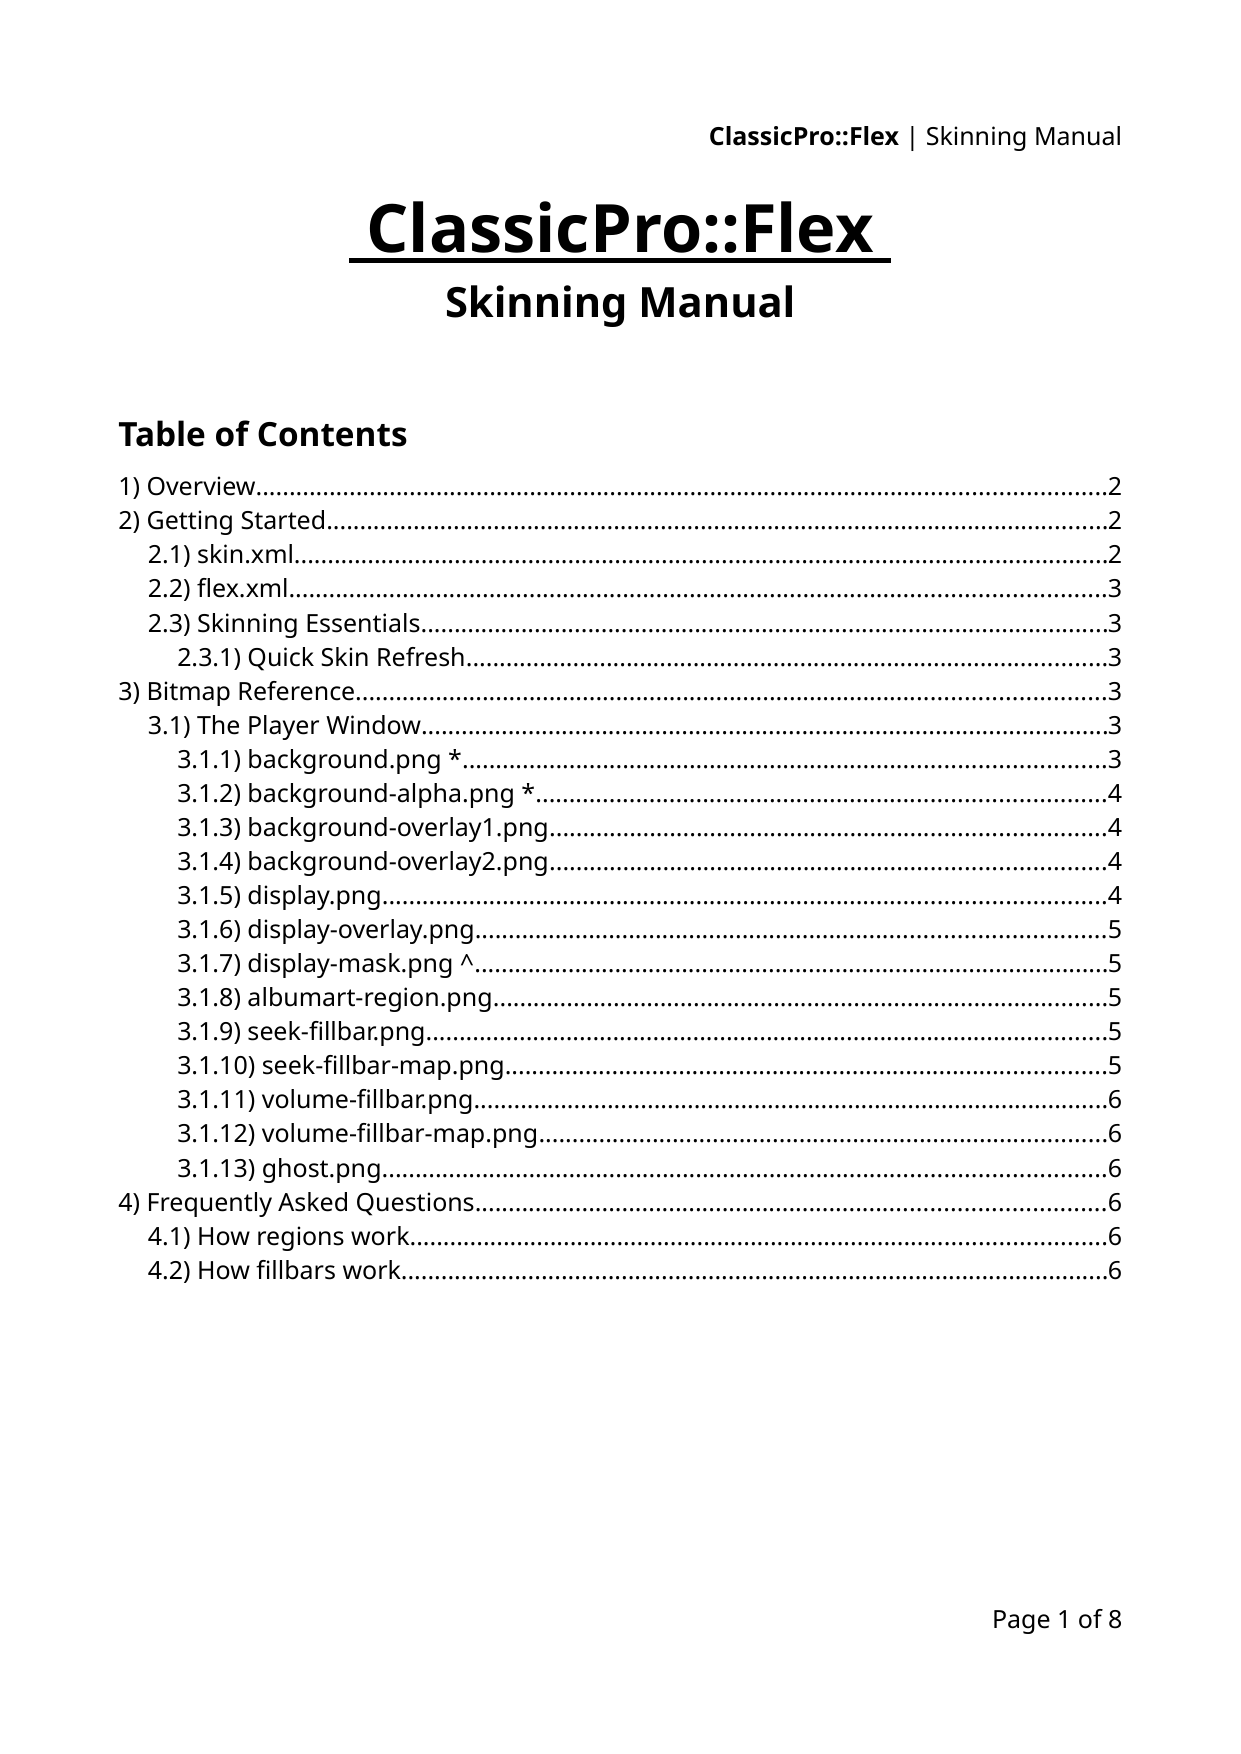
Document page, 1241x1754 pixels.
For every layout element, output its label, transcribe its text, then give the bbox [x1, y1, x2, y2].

text 2.3) Skinning Essentials 3 [148, 605, 1122, 639]
text 3.1.11) volume-fillbar.png 6 [177, 1082, 1122, 1116]
text 3.1.3) background-overlay1.png 4 [177, 809, 1122, 844]
text ClassicPro::Flex [118, 182, 1122, 272]
text 3.1.7) display-mask.png ^ 5 [177, 946, 1122, 980]
text 3.1.6) display-overlay.png 5 [177, 912, 1122, 946]
subtitle Table of Contents [118, 411, 1122, 456]
text 3.1.13) ghost.png 6 [177, 1150, 1122, 1184]
text 2.3.1) Quick Skin Refresh 3 [177, 639, 1122, 673]
text 3.1.2) background-alpha.png * 4 [177, 776, 1122, 809]
text 2.2) flex.xml 3 [148, 571, 1122, 605]
text 3.1.12) volume-fillbar-map.png 6 [177, 1116, 1122, 1150]
text 4.2) How fillbars work 6 [148, 1252, 1122, 1286]
text Skinning Manual [118, 272, 1122, 329]
text 3) Bitmap Reference 3 [118, 673, 1122, 707]
text 4.1) How regions work 6 [148, 1218, 1122, 1252]
text 3.1) The Player Window 3 [148, 707, 1122, 741]
text 4) Frequently Asked Questions 6 [118, 1184, 1122, 1218]
text 3.1.10) seek-fillbar-map.png 5 [177, 1048, 1122, 1082]
text 2) Getting Started 2 [118, 503, 1122, 537]
text 2.1) skin.xml 2 [148, 537, 1122, 571]
text 3.1.1) background.png * 3 [177, 741, 1122, 776]
text 3.1.5) display.png 4 [177, 878, 1122, 912]
text 3.1.8) albumart-region.png 5 [177, 980, 1122, 1014]
text 1) Overview 2 [118, 469, 1122, 503]
text 3.1.9) seek-fillbar.png 5 [177, 1014, 1122, 1048]
text 3.1.4) background-overlay2.png 4 [177, 844, 1122, 878]
